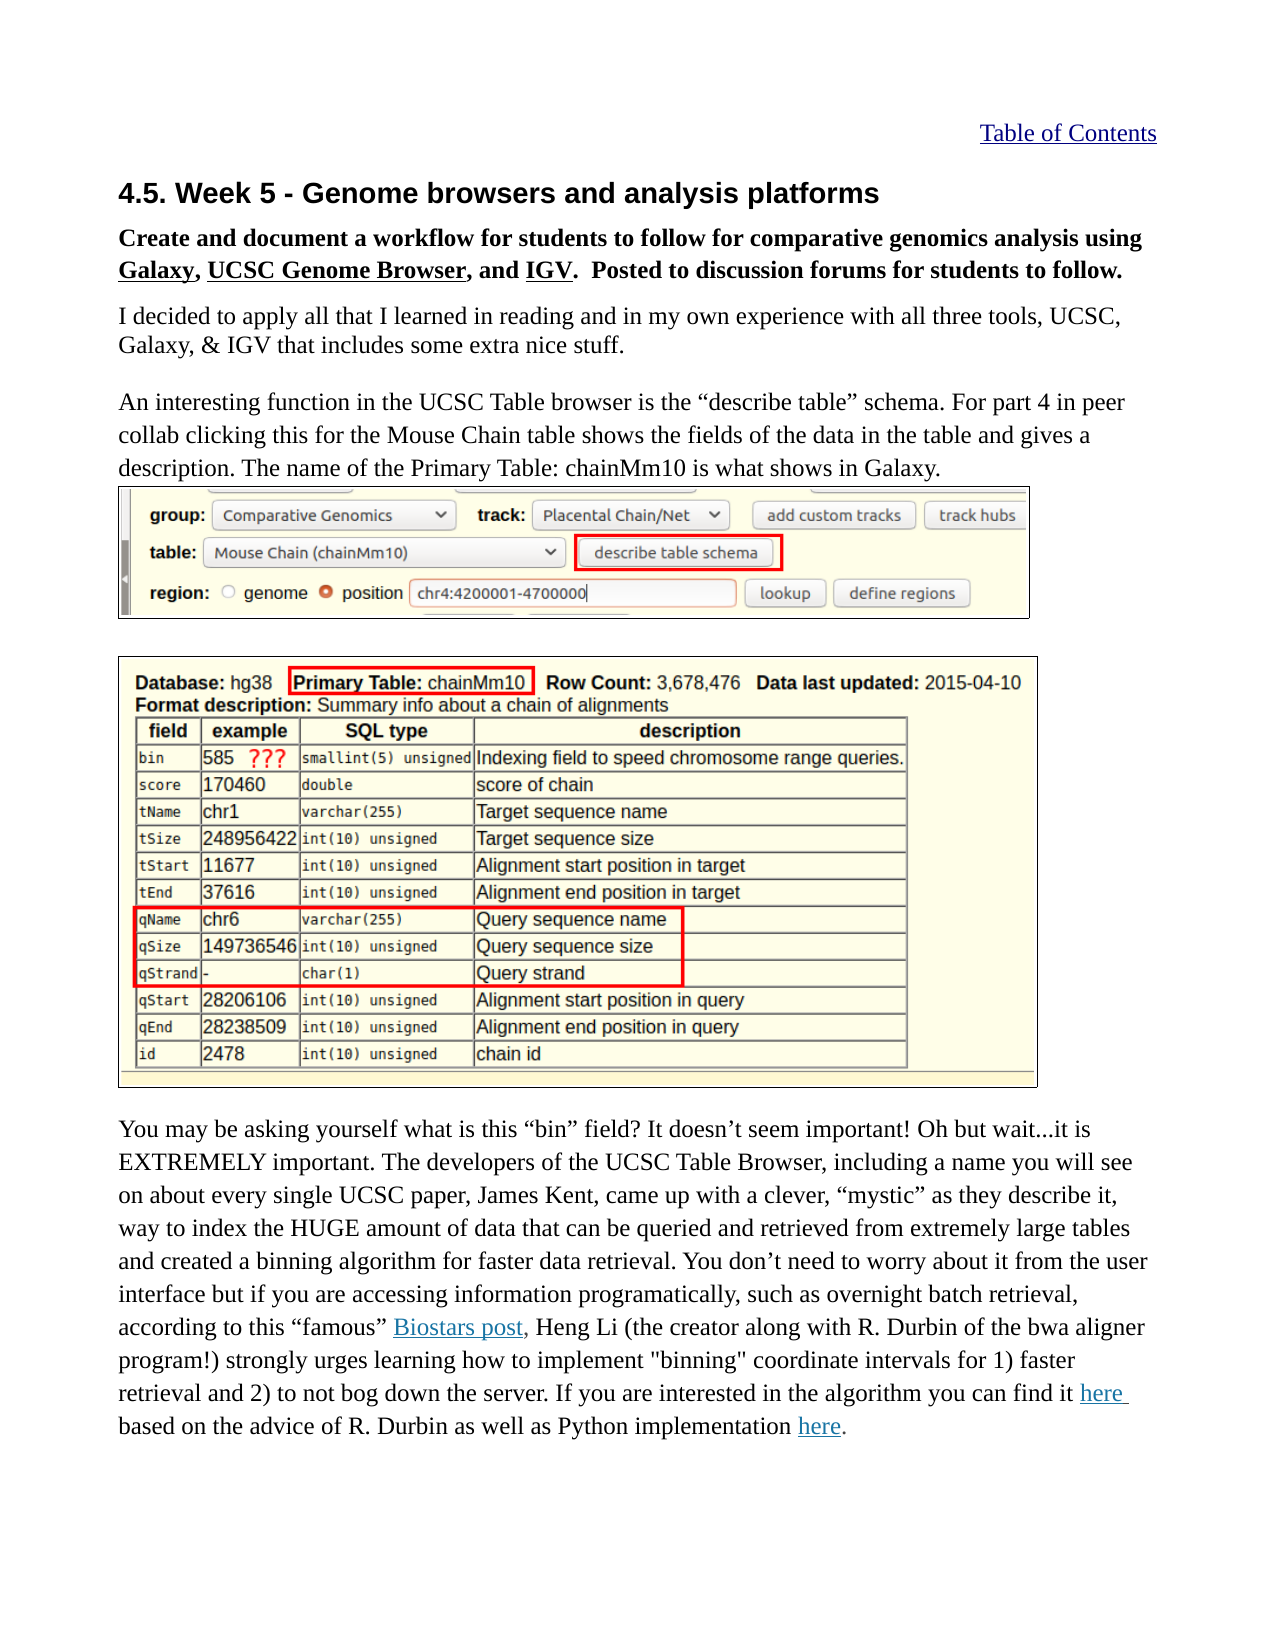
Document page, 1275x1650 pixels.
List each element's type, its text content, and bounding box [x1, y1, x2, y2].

text I decided to apply all that I learned in reading and in my own experience with all three tools, UCSC, Galaxy, & IGV that includes some extra nice stuff. [118, 301, 1157, 359]
picture [121, 659, 1034, 1085]
subtitle Week 5 - Genome browsers and analysis platforms [118, 176, 1157, 210]
text An interesting function in the UCSC Table browser is the “describe table” schema. For part 4 in peer collab clicking this for the Mouse Chain table shows the fields of the data in the table and gives a description. The name of the Primary Table: chainMm10 is what shows in Galaxy. [118, 387, 1157, 482]
text Create and document a workflow for students to follow for comparative genomics analysis using Galaxy, UCSC Genome Browser, and IGV. Posted to discussion forums for students to follow. [118, 223, 1157, 284]
picture [121, 489, 1026, 615]
text You may be asking yourself what is this “bin” field? It doesn’t seem important! Oh but wait...it is EXTREMELY important. The developers of the UCSC Table Browser, including a name you will see on about every single UCSC paper, James Kent, came up with a clever, “mystic” as they describe it, way to index the HUGE amount of data that can be queried and retrieved from extremely large tables and created a binning algorithm for faster data retrieval. You don’t need to worry about it from the user interface but if you are accessing information programatically, such as overnight batch retrieval, according to this “famous” Biostars post, Heng Li (the creator along with R. Durbin of the bwa aligner program!) strongly urges learning how to implement "binning" coordinate intervals for 1) faster retrieval and 2) to not bog down the server. If you are interested in the algorithm you can find it here based on the advice of R. Durbin as well as Python implementation here. [118, 1114, 1157, 1440]
